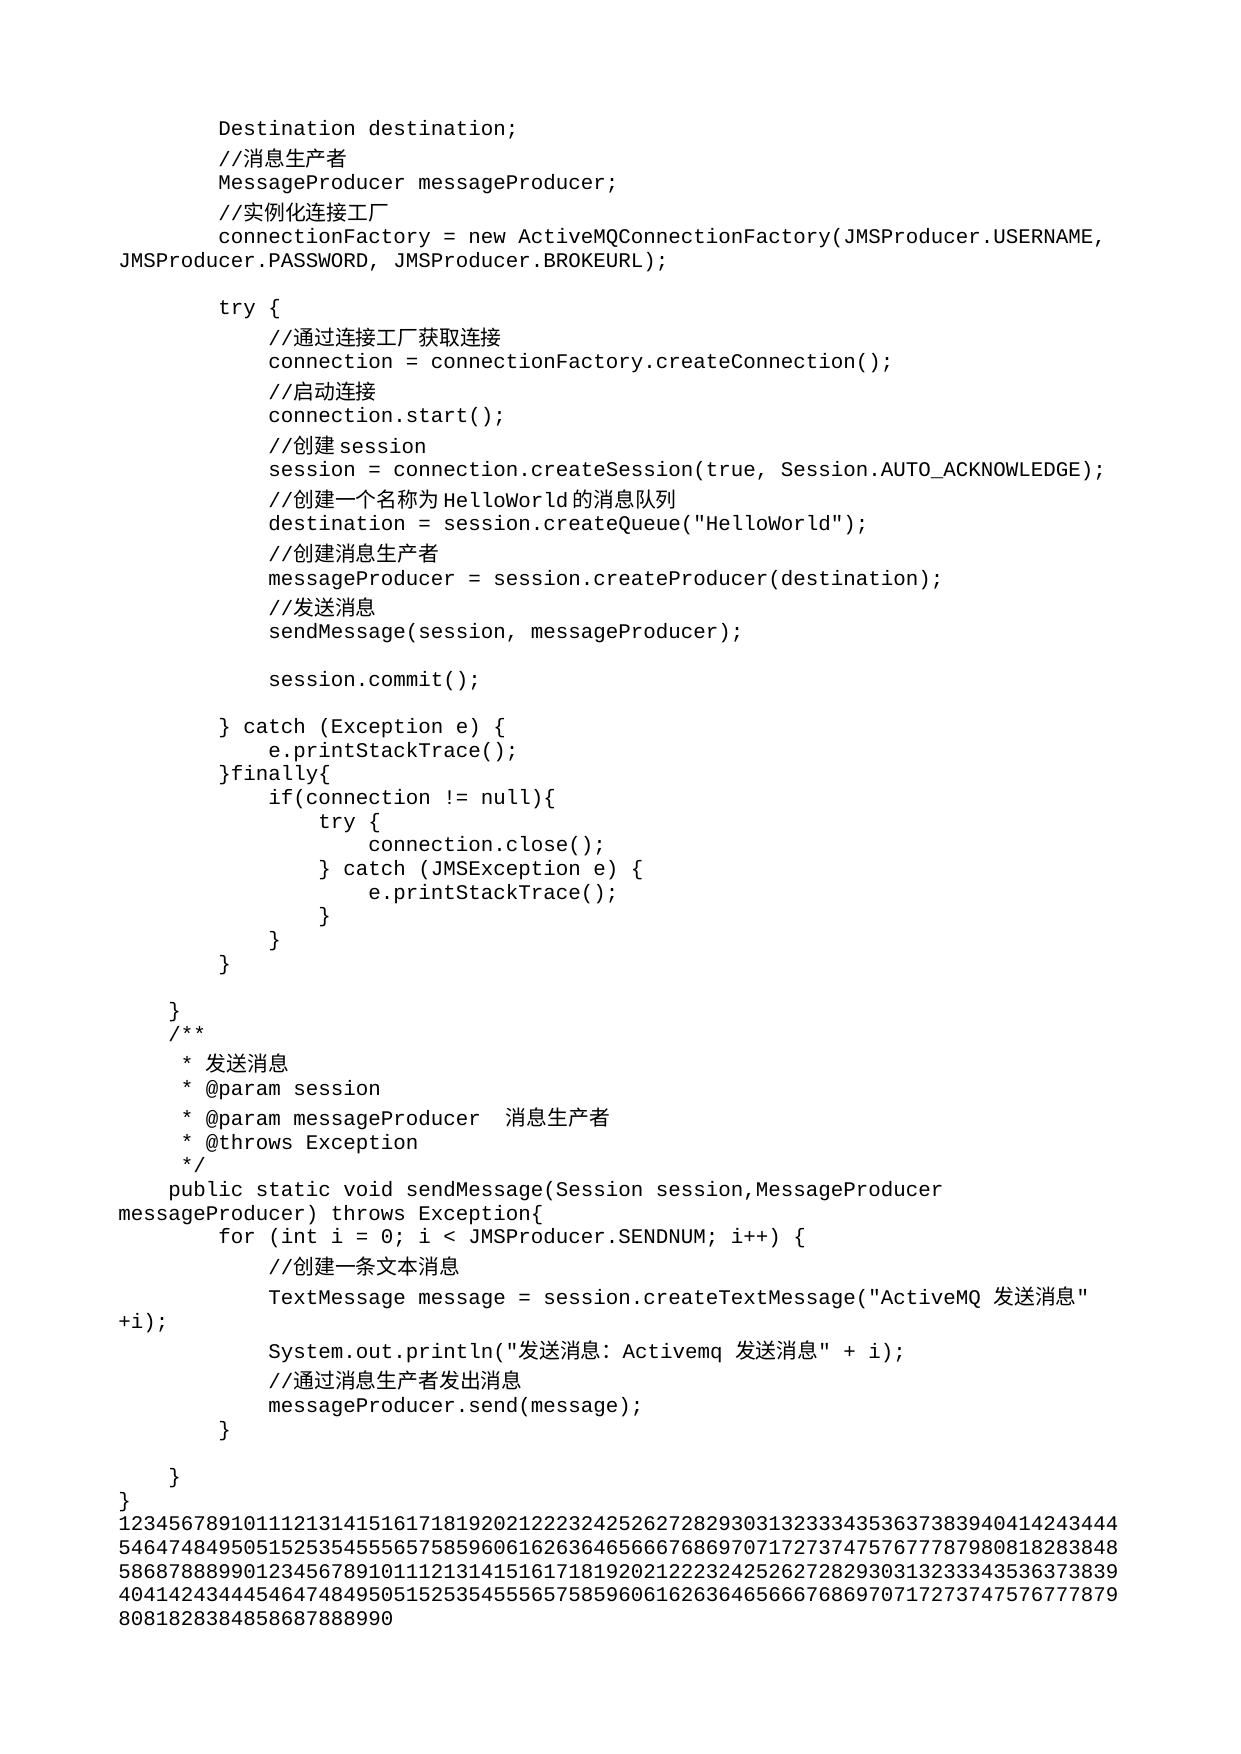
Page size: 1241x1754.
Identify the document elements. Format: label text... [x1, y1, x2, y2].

text } [118, 1000, 1122, 1023]
text //实例化连接工厂 [118, 196, 1122, 226]
text try { [118, 297, 1122, 321]
text //创建一条文本消息 [118, 1250, 1122, 1280]
text messageProducer.send(message); [118, 1395, 1122, 1419]
text //启动连接 [118, 375, 1122, 405]
text * @param messageProducer 消息生产者 [118, 1101, 1122, 1132]
text } catch (Exception e) { [118, 716, 1122, 740]
text session = connection.createSession(true, Session.AUTO_ACKNOWLEDGE); [118, 459, 1122, 483]
text destination = session.createQueue("HelloWorld"); [118, 513, 1122, 537]
text Destination destination; [118, 118, 1122, 142]
text } [118, 929, 1122, 953]
text for (int i = 0; i < JMSProducer.SENDNUM; i++) { [118, 1226, 1122, 1250]
text session.commit(); [118, 669, 1122, 692]
text } catch (JMSException e) { [118, 858, 1122, 882]
text //创建一个名称为HelloWorld的消息队列 [118, 483, 1122, 513]
text } [118, 1466, 1122, 1490]
text //创建session [118, 429, 1122, 459]
text connection = connectionFactory.createConnection(); [118, 351, 1122, 375]
text //通过连接工厂获取连接 [118, 321, 1122, 351]
text TextMessage message = session.createTextMessage("ActiveMQ 发送消息" +i); [118, 1280, 1122, 1334]
text connection.start(); [118, 405, 1122, 429]
text messageProducer = session.createProducer(destination); [118, 567, 1122, 591]
text */ [118, 1155, 1122, 1179]
text e.printStackTrace(); [118, 882, 1122, 905]
text * 发送消息 [118, 1047, 1122, 1078]
text sendMessage(session, messageProducer); [118, 622, 1122, 645]
text e.printStackTrace(); [118, 740, 1122, 763]
text //通过消息生产者发出消息 [118, 1365, 1122, 1395]
text if(connection != null){ [118, 787, 1122, 811]
text //创建消息生产者 [118, 537, 1122, 567]
text } [118, 1490, 1122, 1513]
text //发送消息 [118, 591, 1122, 622]
text }finally{ [118, 763, 1122, 787]
text 123456789101112131415161718192021222324252627282930313233343536373839404142434445464748495051525354555657585960616263646566676869707172737475767778798081828384858687888990123456789101112131415161718192021222324252627282930313233343536373839404142434445464748495051525354555657585960616263646566676869707172737475767778798081828384858687888990 [118, 1513, 1122, 1632]
text * @param session [118, 1078, 1122, 1101]
text connectionFactory = new ActiveMQConnectionFactory(JMSProducer.USERNAME, JMSProducer.PASSWORD, JMSProducer.BROKEURL); [118, 226, 1122, 273]
text } [118, 953, 1122, 976]
text /** [118, 1023, 1122, 1047]
text } [118, 905, 1122, 929]
text public static void sendMessage(Session session,MessageProducer messageProducer) throws Exception{ [118, 1179, 1122, 1226]
text MessageProducer messageProducer; [118, 172, 1122, 196]
text * @throws Exception [118, 1132, 1122, 1155]
text connection.close(); [118, 834, 1122, 858]
text System.out.println("发送消息：Activemq 发送消息" + i); [118, 1334, 1122, 1365]
text //消息生产者 [118, 142, 1122, 172]
text try { [118, 811, 1122, 834]
text } [118, 1419, 1122, 1442]
